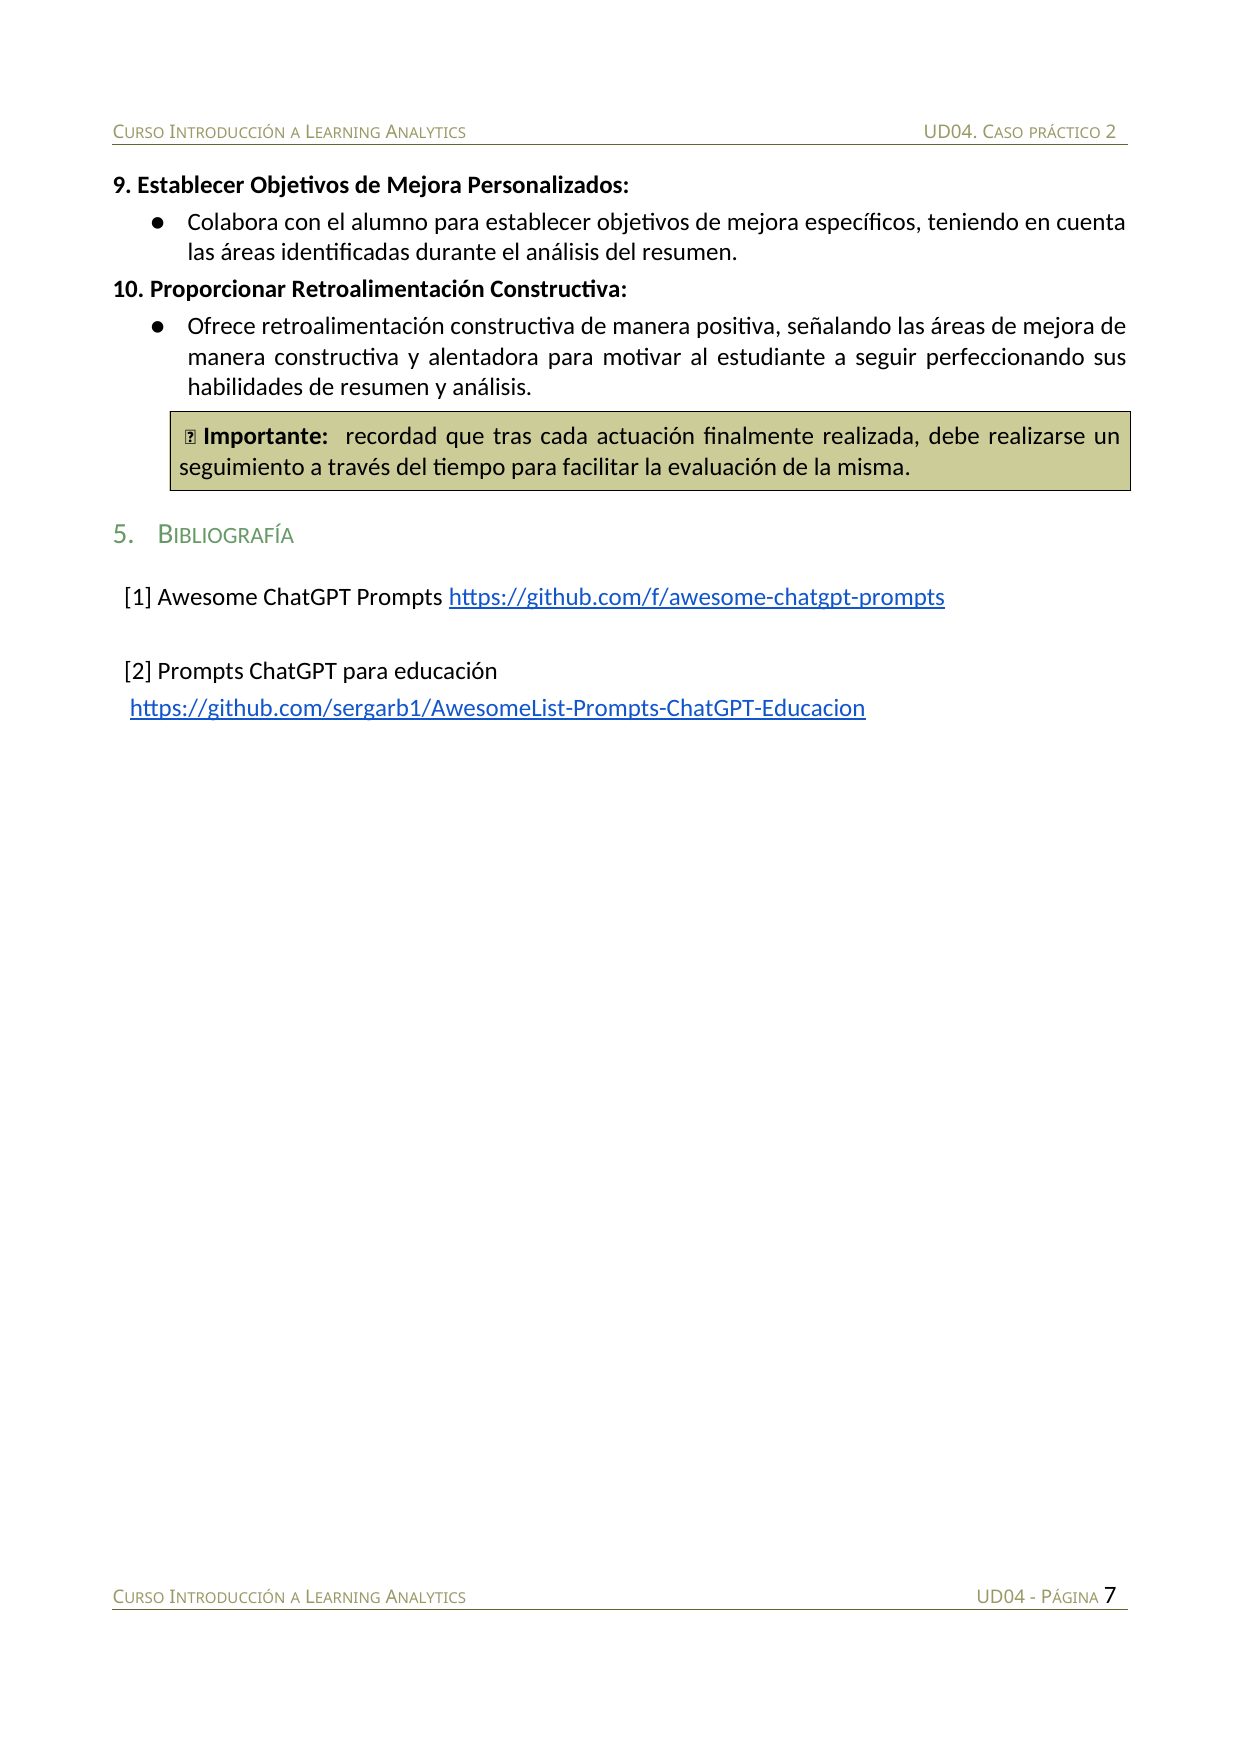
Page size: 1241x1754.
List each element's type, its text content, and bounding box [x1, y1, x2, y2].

text 📖 Importante: recordad que tras cada actuación finalmente realizada, debe realizarse un seguimiento a través del tiempo para facilitar la evaluación de la misma. [171, 412, 1130, 490]
text 9. Establecer Objetivos de Mejora Personalizados: [112, 169, 1128, 199]
text [2] Prompts ChatGPT para educación [112, 655, 1128, 686]
text [1] Awesome ChatGPT Prompts https://github.com/f/awesome-chatgpt-prompts [112, 581, 1128, 612]
text 10. Proporcionar Retroalimentación Constructiva: [112, 273, 1128, 304]
list Ofrece retroalimentación constructiva de manera positiva, señalando las áreas de mejora de manera constructiva y alentadora para motivar al estudiante a seguir perfeccionando sus habilidades de resumen y análisis. [150, 311, 1128, 402]
list Colabora con el alumno para establecer objetivos de mejora específicos, teniendo en cuenta las áreas identificadas durante el análisis del resumen. [150, 206, 1128, 267]
text https://github.com/sergarb1/AwesomeList-Prompts-ChatGPT-Educacion [112, 692, 1128, 723]
subtitle Bibliografía [112, 516, 1128, 551]
